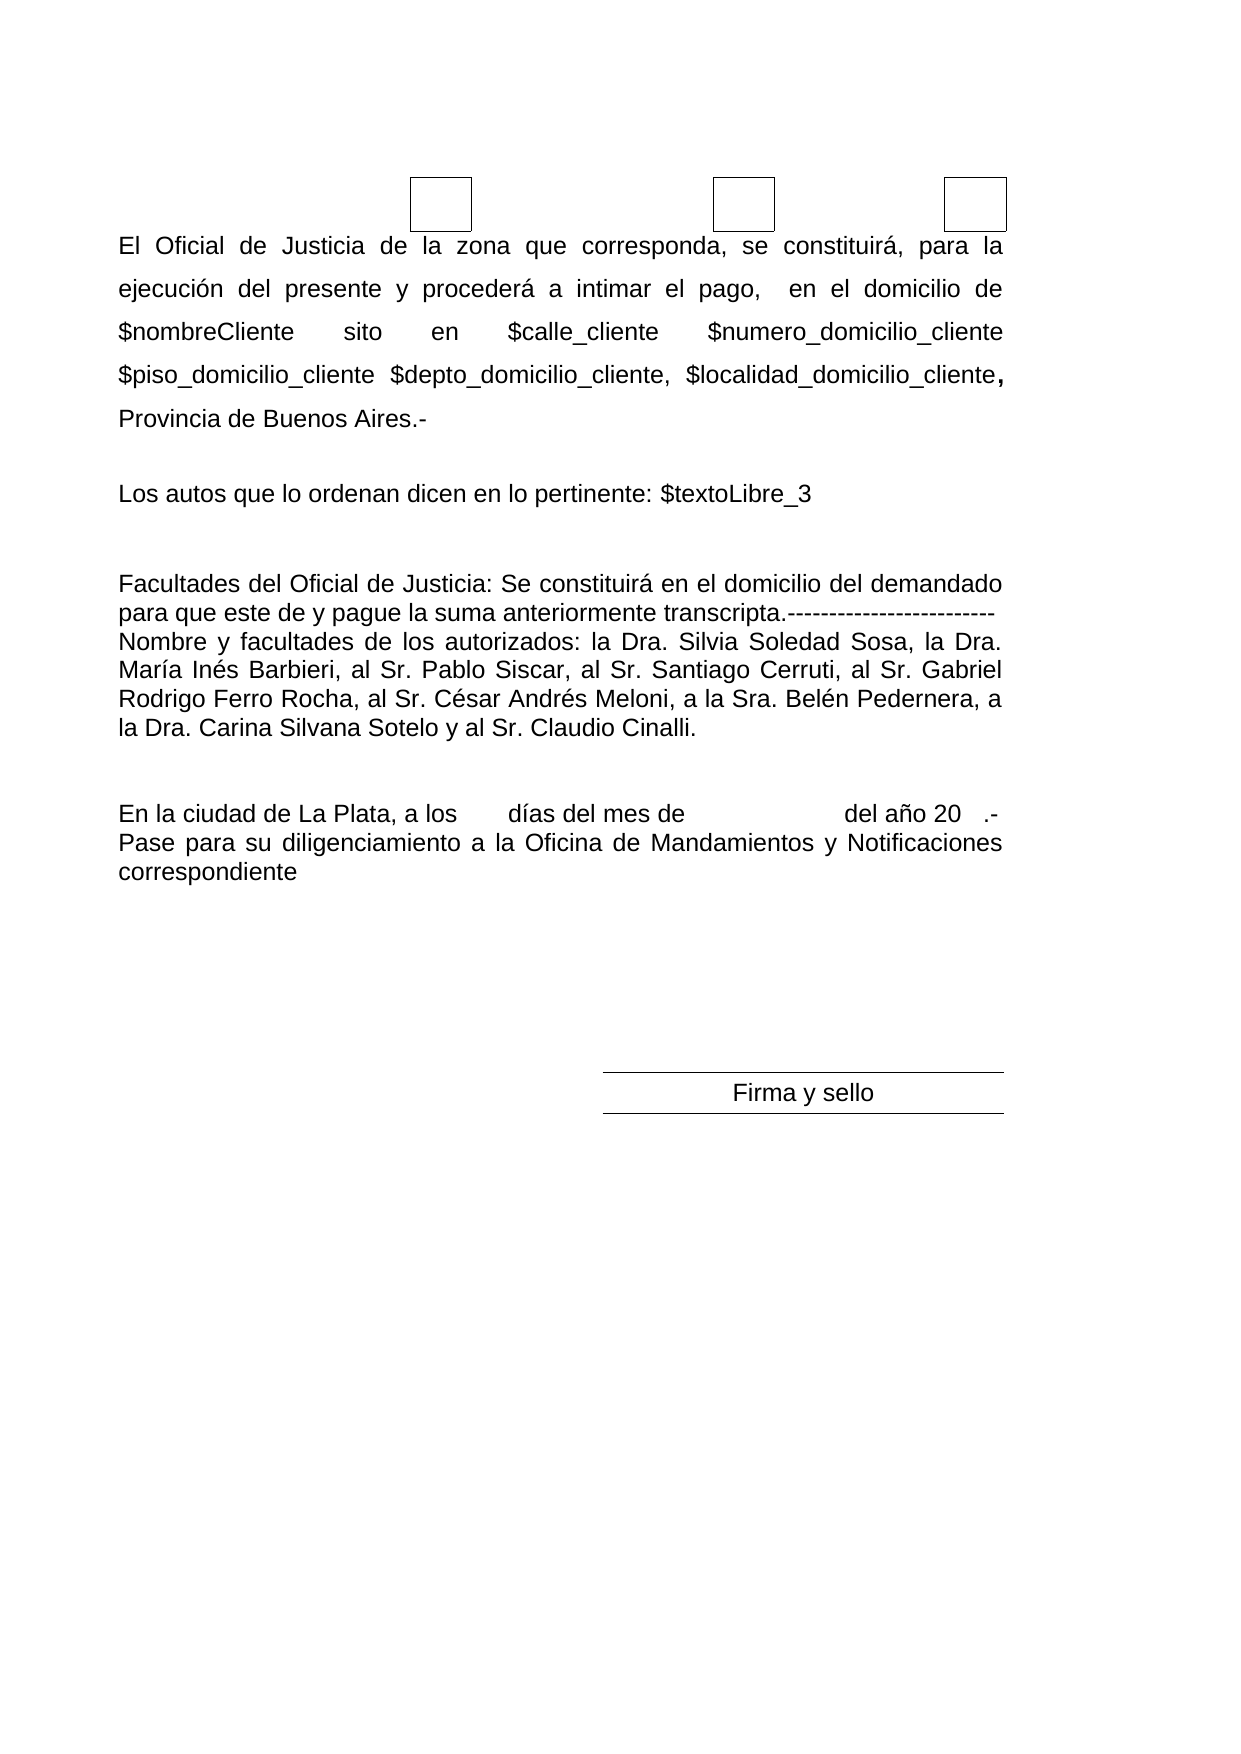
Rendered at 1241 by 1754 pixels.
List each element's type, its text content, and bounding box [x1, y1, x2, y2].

table_cell [106, 177, 410, 231]
text El Oficial de Justicia de la zona que corresponda, se constituirá, para la ejecución del presente y procederá a intimar el pago, en el domicilio de $nombreCliente sito en $calle_cliente $numero_domicilio_cliente $piso_domicilio_cliente $depto_domicilio_cliente, $localidad_domicilio_cliente, Provincia de Buenos Aires.- [118, 231, 1004, 432]
table_header [106, 1072, 603, 1113]
table_cell [411, 178, 471, 231]
text Nombre y facultades de los autorizados: la Dra. Silvia Soledad Sosa, la Dra. María Inés Barbieri, al Sr. Pablo Siscar, al Sr. Santiago Cerruti, al Sr. Gabriel Rodrigo Ferro Rocha, al Sr. César Andrés Meloni, a la Sra. Belén Pedernera, a la Dra. Carina Silvana Sotelo y al Sr. Claudio Cinalli. [118, 627, 1004, 742]
table_cell [603, 1114, 1004, 1154]
table_header Firma y sello [603, 1073, 1004, 1113]
text Facultades del Oficial de Justicia: Se constituirá en el domicilio del demandado para que este de y pague la suma anteriormente transcripta.------------------------- [118, 569, 1004, 627]
text En la ciudad de La Plata, a los días del mes de del año 20 .- Pase para su diligenciamiento a la Oficina de Mandamientos y Notificaciones correspondiente [118, 799, 1004, 886]
table_cell [945, 178, 1006, 231]
table_cell [775, 177, 944, 231]
table_cell [714, 178, 774, 231]
text Los autos que lo ordenan dicen en lo pertinente: $textoLibre_3 [118, 479, 1004, 508]
table_cell [106, 1113, 603, 1154]
table_cell [472, 177, 713, 231]
